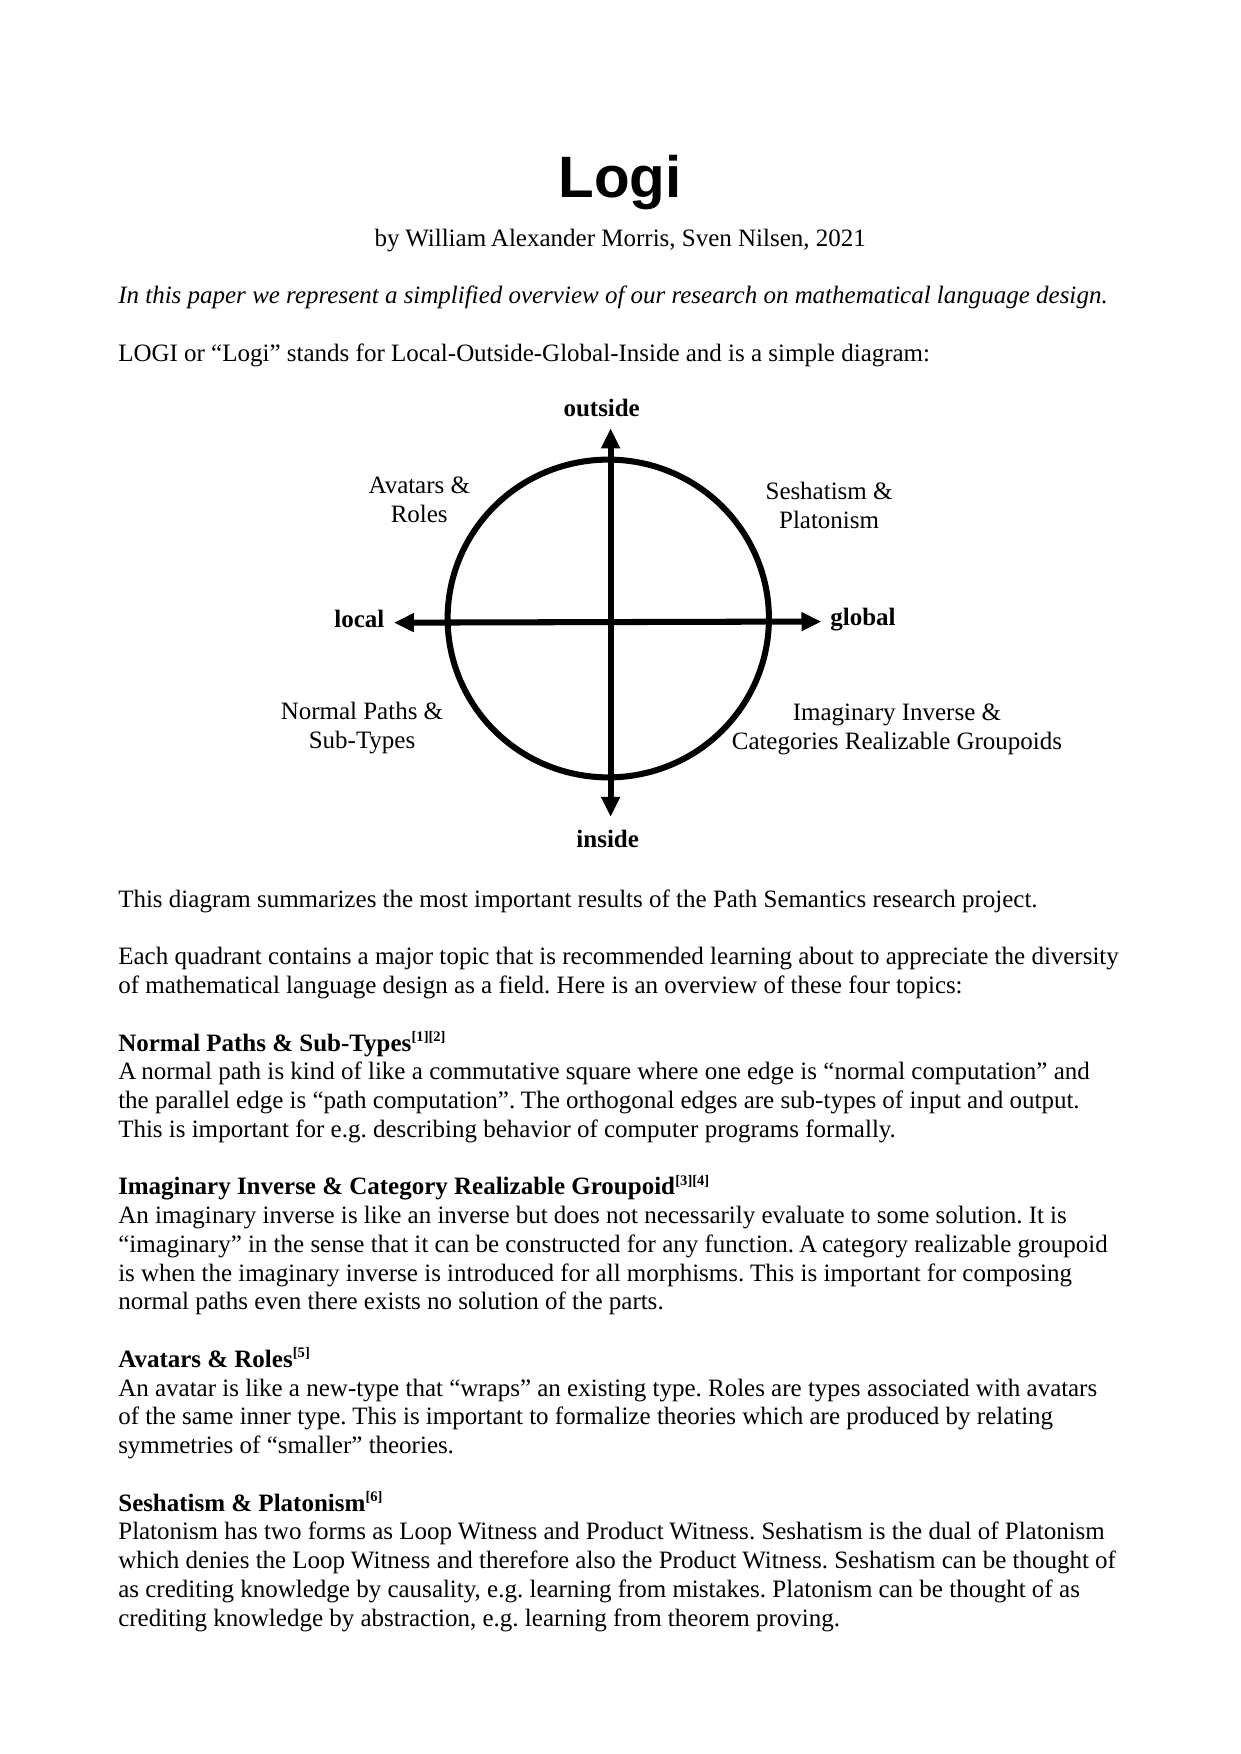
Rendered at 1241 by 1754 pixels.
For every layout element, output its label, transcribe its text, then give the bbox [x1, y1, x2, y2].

text Seshatism & Platonism[6] [118, 1488, 1122, 1516]
text In this paper we represent a simplified overview of our research on mathematical language design. [118, 280, 1122, 309]
text Each quadrant contains a major topic that is recommended learning about to appreciate the diversity of mathematical language design as a field. Here is an overview of these four topics: [118, 941, 1122, 999]
text by William Alexander Morris, Sven Nilsen, 2021 [118, 223, 1122, 251]
text A normal path is kind of like a commutative square where one edge is “normal computation” and the parallel edge is “path computation”. The orthogonal edges are sub-types of input and output. This is important for e.g. describing behavior of computer programs formally. [118, 1056, 1122, 1143]
text Platonism has two forms as Loop Witness and Product Witness. Seshatism is the dual of Platonism which denies the Loop Witness and therefore also the Product Witness. Seshatism can be thought of as crediting knowledge by causality, e.g. learning from mistakes. Platonism can be thought of as crediting knowledge by abstraction, e.g. learning from theorem proving. [118, 1516, 1122, 1631]
text Imaginary Inverse & Category Realizable Groupoid[3][4] [118, 1171, 1122, 1200]
title Logi [118, 143, 1122, 210]
text LOGI or “Logi” stands for Local-Outside-Global-Inside and is a simple diagram: [118, 338, 1122, 366]
text Avatars & Roles[5] [118, 1344, 1122, 1373]
text An avatar is like a new-type that “wraps” an existing type. Roles are types associated with avatars of the same inner type. This is important to formalize theories which are produced by relating symmetries of “smaller” theories. [118, 1373, 1122, 1459]
text This diagram summarizes the most important results of the Path Semantics research project. [118, 884, 1122, 913]
text An imaginary inverse is like an inverse but does not necessarily evaluate to some solution. It is “imaginary” in the sense that it can be constructed for any function. A category realizable groupoid is when the imaginary inverse is introduced for all morphisms. This is important for composing normal paths even there exists no solution of the parts. [118, 1200, 1122, 1315]
text Normal Paths & Sub-Types[1][2] [118, 1028, 1122, 1056]
